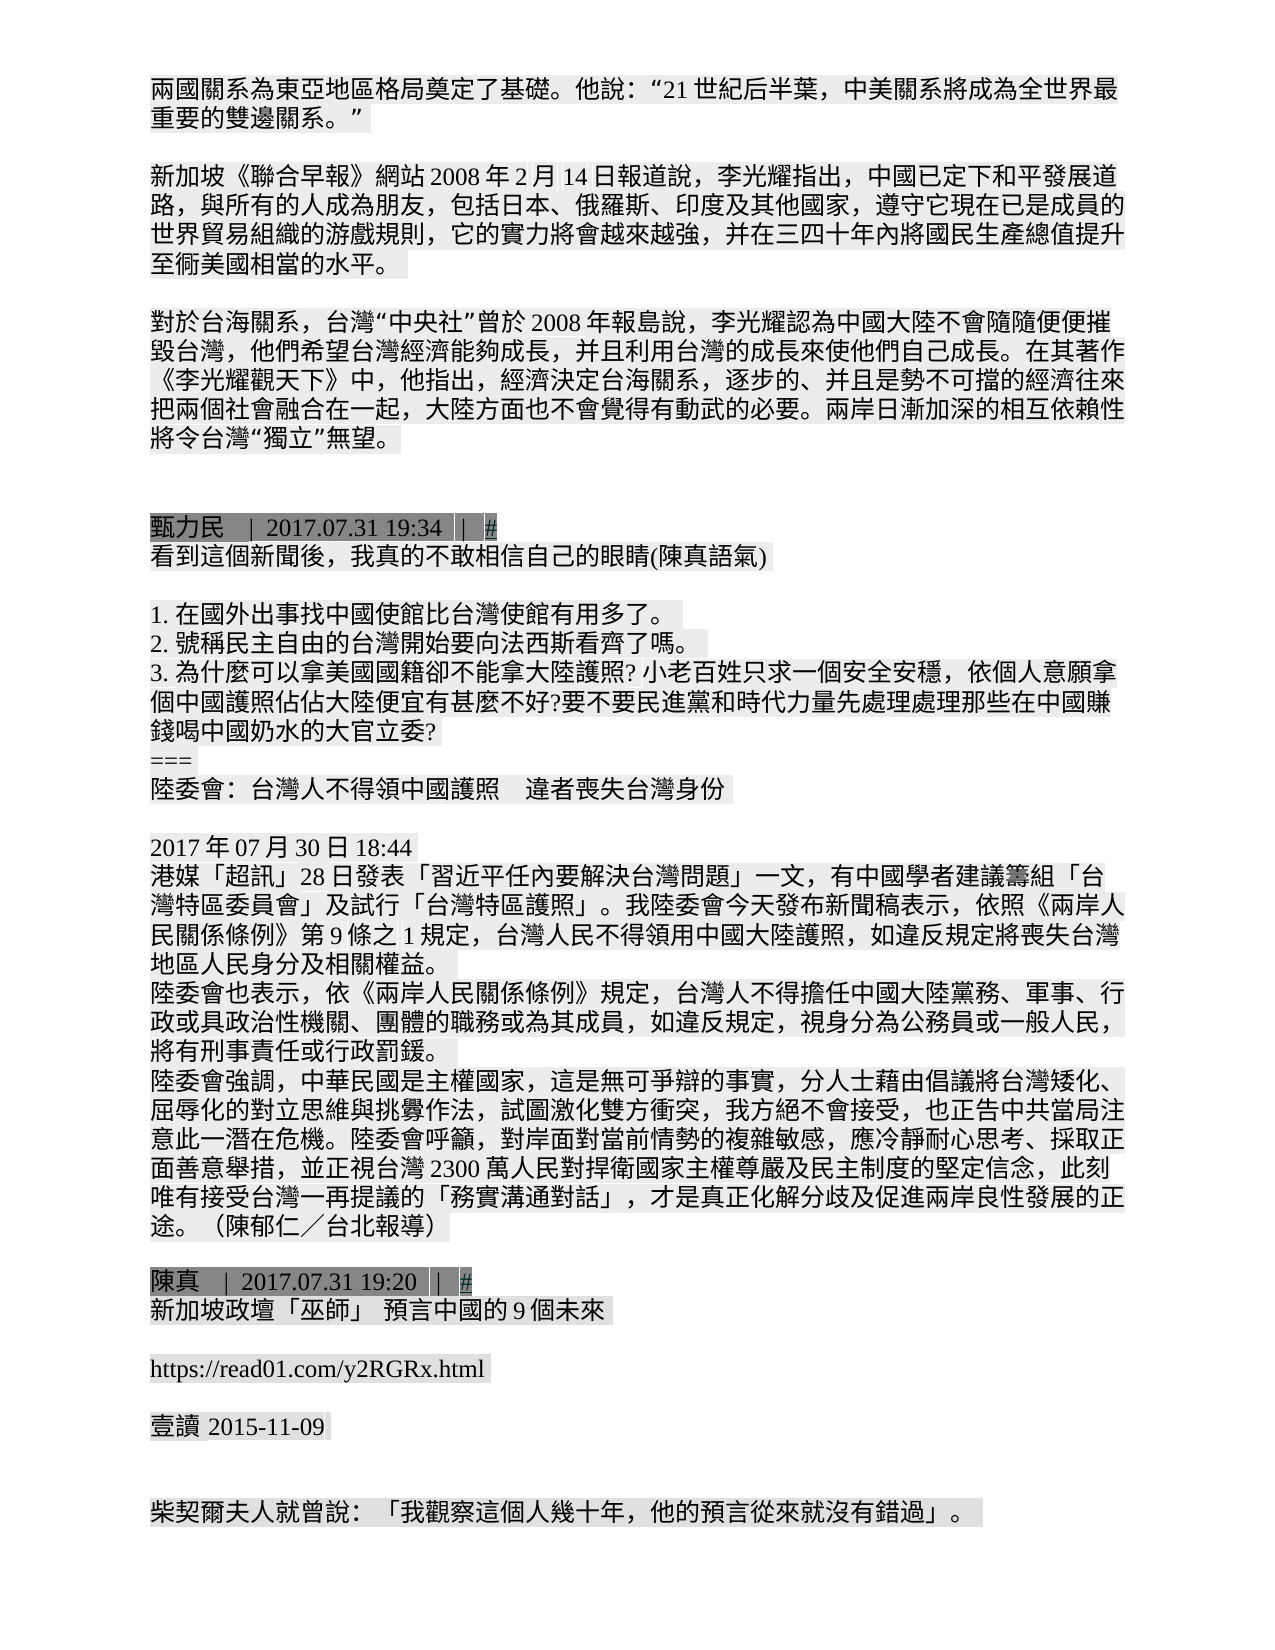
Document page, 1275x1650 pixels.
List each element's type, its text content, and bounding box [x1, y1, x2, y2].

text 新加坡政壇「巫師」 預言中國的9個未來 https://read01.com/y2RGRx.html 壹讀 2015-11-09 柴契爾夫人就曾說：「我觀察這個人幾十年，他的預言從來就沒有錯過」。 作為領導新加坡52年的「國父」，李光耀被一些人稱為「政壇巫師」，以讚譽其獨到的政治眼光。柴契爾夫人就曾說：「我觀察這個人幾十年，他的預言從來就沒有錯過」。 而對於中國的發展，李光耀曾經數次做出「預言」。其中的一些已被驗證，另外一些則靜待時光。 預言1：「中國在西太平洋的對抗終將占上風」 李光耀曾稱中美兩國爭奪亞太地區主導權的競爭已經開始。中國將把美國趕出12海里的領海乃至200海里的專屬經濟區。屆時，中國將成為區域大國，必要時也會展現力量。(中略) 美國不會放棄在亞洲的霸權，中國要實現主導亞洲，對抗的最終結局是戰爭。 國防大學教授戴旭認為，當今世界，科技最強的就是美國，其中尤以其軍事科技最為發達，美國向外出口的大頭都是軍事裝備，技術，系統，還有無數的軟體配套，美國的真正發家歷史是第一次世界大戰和第二次世界大戰，戰爭讓美國賣軍火發了大財。 只要世界亂，美國的軍火出口將開足馬力，創造極強大的經濟活力！世界各地的資本源源不斷的流入美國。 中國的政策一直都是想和平方式解決與南海各國的領海爭端，都由於美、日、印黑手的插入，和平方式解決與南海各國的領海爭端的可能性正在逐漸降低，軍事攤牌的可能性幾乎不可避免，越南、菲律賓都在積極備戰。 戴旭指出，美、日的優勢就是海洋霸權，中國的能源目前只能從海上運輸，這是中國的命脈之一，海洋出口被美國堵住那是滅頂之災。 「越南、菲律賓兩國判斷，南海對中國如果發生戰爭，美、日必會摻和進來，這也是越、菲兩國不懼怕中國動武的底氣所在，從目前美國的軍事布局來看，美、日軍事干涉幾成定局。」 從當前國際局勢上看，中國周邊爆發軍事衝突甚至局部戰爭的風險正在快速增加，東海、南海未來數年內發生局部衝突甚至局部戰爭的可能越來越高。(中略) 預言2：「中美並不是美蘇的零和遊戲關係」 很多人認為，美國重返亞洲，是要防堵中國。可是李光耀認為，中國不是蘇聯，因為中國過去苦了這麼多個世紀，志在國家的利益，而不是改變世界。 俄羅斯科學院遠東研究所高級研究員、中國問題專家雅科夫•別爾格爾此前也認為，2015年完全可以被認為是「中國世紀」的開端，世界領袖角色逐漸轉移給中國的時代已經開始。在與美國的角逐中，中國的優勢將逐漸拉大。 「修昔底德陷阱」根據歷史經驗認為，新興大國必然會挑戰現有大國霸權，最終導致戰爭。像中國這樣的國家則蘊含著更多戰爭可能性。 「我覺得，西方的理論解釋不了中國。」11月1日，參加第二屆「讀懂中國」國際會議的新加坡國立大學東亞研究所所長鄭永年說，「西方的社會科學理論是建立在西方實踐之上，而不是建立在中國實踐之上的。」 「假如西方是橘子，中國是蘋果，你用解釋橘子的理論來解釋蘋果，我覺得還是有差異的。」他形象地比喻說。 截至今年，中國已經發布9部國防白皮書。貫穿這9部國防白皮書的一條紅線就是，中國堅定不移地奉行防禦性國防政策，永遠不搞擴張和不稱霸，中國會走出一條與歷史上大國崛起不同的和平發展道路。 中國國防白皮書擬制工作專家組組長陳舟認為，「西方戰略傳統比較強調對抗，信奉社會達爾文主義、「弱肉強食」的叢林法則。中國的戰略文化傳統崇尚「以和為貴」、「親仁善鄰」，慎戰、止戰的精神已經深深融入中國人的血脈。 陳舟對比說，「你看新中國成立以後的軍事鬥爭，目的都不是爭霸和擴張，而是為了保衛國家領土主權完整。」 軍史顯示，志願軍參加抗美援朝戰爭是因為美軍已經打到鴨綠江邊，戰爭結束後，志願軍於1958年年底全部撤出朝鮮。中印邊境自衛反擊戰也是由於印軍多次製造邊界流血事件，中國不得不出兵。作戰勝利後，部隊退回到原來雙方實際控制線並後撤20公里，還主動交還俘虜和繳獲的武器裝備。 更為重要的是中國的防禦性核戰略非常透明——「中國始終奉行不首先使用核武器的政策，堅持自衛防禦的核戰略，無條件絕不對無核武器國家和無核武器區使用或威脅使用核武器。」 哈佛大學的學者研究表明，在歷史上16次挑戰國與霸權國的交鋒中，12次發生了戰爭，4次實現和平權力轉移。 「畢竟有4次沒打。」鄭永年說，「如果中國還是像美國那樣的思維邏輯，那就要打，但好的是，中國有自己的世界秩序觀，所以不會打。從哲學上講就是這麼簡單。」 「中國世紀」和「美國世紀」的本質區別是：「中國世紀」中的領袖不追求霸權主義，只希望成為平等夥伴中的「領頭羊」。 所謂零和遊戲，也就是非合作博弈，意思是說雙方合作的結果就是歸於零，一方的收益意味著另一方的損失，因此雙方沒有必要合作。對中美來說，這種說法顯然是不對的。 中國國內也有人認為美國正加快實施遏制中國的戰略，中美之間的猜忌有可能使兩國面臨落入修昔底德陷阱的風險。 美國知名投資家喬治.索羅斯曾在一篇文章中警告說，「如果美國政府將中美關係視為零和博弈，不僅得不到什麼好處，反而會失去很多。」他呼籲建立一個與中國戰略互利的夥伴關係。 儘管中美間仍存在分歧，但建立信任是世界發展的潮流，誰都不想倒退到冷戰時代，中美兩國關係的大局仍然沒變：共同利益大於分歧，合作面大於競爭點。 隨著兩國雙邊貿易總額達到5500億美元，中美兩國經濟關係的相互依存度也越來越高，兩國人民之間的交流日益頻繁，每天有超過1萬名中國人和美國人跨越太平洋抵達彼岸。中美兩國因為日益趨同的利益不可能玩零和遊戲。 預言3：日本正在慢慢「走向平庸」 日本經濟在戰後經歷了20年的高速增長：在1960-1970年經濟起飛階段年均增速超過10%；在1970-1980年代經濟增速高達7%；即便在1980年代，其4%的年均增速在已開發國家中表現也非常突出。 1990年代初資產泡沫破滅後，日本經濟曾陷入失落的20年。日經225指數在1989年12月寫下38916的歷史高點，然後開始長期熊市，到2003年4月，創下7831點的低點，跌幅達80%。 在此期間，日本損失的不只是股市市值，整體經濟環境變差，利率下滑、失業率上升，國內生產總值下降及停滯，人口步入高齡化。日本當時所展現的，是1930年代之後就少見的大蕭條。 而且，這種現象至今也未見改善。如今日本利率仍趨近零、銀行表現疲軟、高齡人口的現象依然存在。 中國進出口銀行原董事長兼行長李若谷認為，日本的老齡少子化，老齡社會，購買力不足，創新不足，過去日本的創新是很多的，現在沒有動力，日本的經濟前景是不容樂觀的。 安倍於2012年12月當選首相之後，誓言一改頹勢，射出「三支箭」要改善經濟。第一箭是寬鬆貨幣、無限制印鈔，第二箭是稅收減免及政府在基礎建設的更多支出，第三箭則是要從過度管制及保護的日本經濟上進行結構改革。 第一箭短期成效顯著，日元兌美元匯率在2012年12月時，在751日元兌1美元水準，到2014年中期，迅速跌至1001日元兌1美元附近，接著在12月又暴跌至接近1201日元兌1美元，之後就在該水平附近徘徊。這一做法已經讓日本出口得到幫助，至少短期收效。 第二箭卻完全射偏。日本沒有設法減稅來刺激經濟，反而提高消費稅，重重打擊經濟。造成日本經濟在去年第2季下挫1.9%，到第3季仍萎縮0.6%，是日本2年來第2次經濟衰退。第4季GDP終於見到正值，但也只有0.4%成長。 第三箭結構改革則完全射不出來。移民、女性的勞動力得不到妥善運用，銀行的壞帳也不見好轉。這對日本長期解決不景氣，卻是至關重要的大事。 經濟學家及暢銷書《貨幣戰爭》作者JimRickards認為，安倍經濟「三支箭」未見成效，若不進一步改革，日本恐怕還要見到第3個「失落十年」。 李光耀早在1996年就預測中國經濟將超越日本，而中國並沒有讓他等到2030年。 根據國際貨幣基金組織（IMF）2015年4月發布的全球189個國家的國內生產總值（GDP）排名來看，全球2014年GDP為77.3萬億美元（下同，108.2萬億新元），美國為17.4萬億，是老大，中國為10.3萬億，日本為4.6萬億，德國為3.8萬億，英國為2.9萬億，而歐盟全部總和為18.5萬億。換句話說，排名的前五位中，中國是老二，已達到老大美國的近六成，比老三的日本大了超過一倍。 事實上，曾被稱為「經濟恐龍」的日本受長期經濟停滯影響，從5年前開始全面被中國趕超。中國在GDP上趕超日本即是一個信號彈，據2010年統計，中國GDP達到58790萬億美元，而日本為54740萬億美元。 預言4：「戰後出生日本人若掌權，日本或自行發展軍力」 「在日本戰後出生的一代人於15至20年後掌權時,日本中斷與美國盟約而自行發展軍力的可能性不能被排除。」時至今日，似乎李光耀的預言正在應驗中。安倍推動集體自衛權是日本脫離和平憲法的第一步，日本右翼政客們也希望擺脫美國的束縛。 預言5：「阿穆爾河灣地區將重新住滿中國人」 俄羅斯並沒有有效的讓烏拉爾以東地區的經濟和人口增長，在遠東閒置了大量的土地。李光耀曾認為俄如果不在遠東地區採取措施，該地區將成為中國的「原材料附庸」。(中略) 預言6：「印度會成為軍事大國，但經濟不會繁榮」 2005年，李光耀曾認為印度在未來將超越中國，但是4年後他明確對記者說：「我收回之前對對印度的樂觀判斷。」他批評印度「尚空談，少實幹」。基礎建設落後，語言不統一及種姓制度也都制約了印度的能量。 世界第二大軍事裝備進口國印度正認真考慮成為全球性防務產品出口國。 去年，印度進口了價值3690億盧比（約合55.7億美元）的武器、彈藥和相關產品。同時，印度也邁出使防務出口計劃與《瓦瑟納爾協定》相一致的第一步。 8月17日，印度國防部公布一份包括16類防務出口裝備的清單，其中包括裝甲車、彈藥、步槍、小型武器、軍事訓練裝備、電子戰裝置、軟體、炸彈和魚雷。 目前，印度的防務出口額尚不足其進口軍事裝備價值的2%。儘管還是武器進口大國，印度卻迫切希望推動本國的防務出口。2014年9月，納倫德拉•莫迪成為印度總理數月後，推出一項新的防務出口戰略，這與「印度製造」計劃相對應，意在激發印度的防務製造業發展。 據簡氏研究公司稱，2015年印度防務出口額為67億盧比（約合1億美元），與該國龐大的防務進口形成鮮明對比。去年，印度防務出口產品包括航空電子設備和直升機，目的地包括阿富汗、厄瓜多、阿曼、新加坡和納米比亞。 但經濟增長失去部分動能。數據顯示，印度經濟於本財政年度第三季度(10-12月)初，就顯現開局疲軟的頹勢，印度製造業採購經理人指數(PMI)在10月份降到了22個月以來的新低，這使得這個「金磚四國」中原本經濟增長勢頭最好的發展中經濟體也面臨著重重阻力 星展銀行的一位經濟學家拉奧(RadhikaRao)說，數據顯示印度經濟增長已在一定程度上失去加速動能，此後，如果製造業採購經理人指數進一步下滑到50這一枯榮線之下，那麼該國經濟就有進一步下行的風險。 有投資者指出，印度經濟的各部分數據加起來，並不完全與總量相匹配。 另外，很多分析人士看好印度，不是因為印度或者印度政府多麼神奇，恰恰是因為印度的落後狀況決定了其未來追趕的不可避免性。 無論基礎設施還是製造業，印度作為後來者，都可以從領先者直接「拷貝」學習，只要政治經濟不出現重大動盪，這一學習過程並不需要費太多的力氣，然而，這恰恰也成為印度經濟在快速發展上的瓶頸。 印度的基礎設施仍是一個巨大的制約因素。印度多數邦的電力供應短缺，港口阻塞，鐵路運力不足，公路狀況更糟。 很多基礎設施企業瀕臨倒閉，因為印度國家公路局等政府所有的實體機構不繳付帳款，又打了多年的官司，因此，它們的債權人企業無法償還銀行貸款，銀行更不願放貸。 作為經濟增長的代價，全世界20個污染最嚴重的城市中有13個都在印度。世界衛生組織的數據顯示，印度首都新德里已位列全世界污染最嚴重的城市。 與此同時，印度政府正致力於打造「印度製造」戰略，但與中國不同的是，印度在大力發展製造業之前就已經面臨嚴重的空氣污染問題。 如何在大力發展製造業的同時，又解決日益嚴重的環境問題，成為印度人面臨的挑戰。 印度政府長期不願加強關於碳排放的立法管制，有分析稱，2020年到2040年之間，二氧化碳的排放還會在現有基礎上增加60%。 印度政府在2015年發展規劃中，有一個目標特別突出：加倍努力把印度打造成一個可以媲美中國的世界製造中心。對印度的未來而言，很少有哪個目標比這個更重要。當然他們也清楚，很少有哪個目標比這個更難實現。 因為從印度製造業的脆弱從數據上可以看，製造業僅占印度國內生產總值GDP的15%，尚不及中國的一半。 而印度的人居收入按照市場匯率計算目前約為中國的約22%，這說明印度經濟與中國的距離依舊比較遙遠。 換言之，未來幾十年印度保持8%的追趕速度，或許也不是天方夜譚，而是很符合情理。但要趕超中國的經濟規模，印度還有很長的路要走——或許20年以上，或許50年以上，更或許100年以上。 預言7：習近平「應該屬於曼德拉級別的人物」 習近平生於1953年，李光耀生於1923年，習比李小了30歲。中國960萬平方公里，新加坡面積還沒中國一個普通的縣大。 年齡有差距，所領導國家大小有別，這些卻絲毫不阻礙他們之間的相互欣賞——這是兩個世界級政治家之間的互相欣賞。 3月23日，新加坡前總理李光耀辭世。習近平在唁電中，對李光耀如此評價：「李光耀先生是新加坡共和國的締造者，也是廣受國際社會尊重的戰略家和政治家。李光耀先生是中國人民的老朋友，是中新關係的奠基人、開拓者、推動者。李光耀先生同中國老一輩領導人共同確立了中新關係發展方向，為增進兩國人民友誼、開拓兩國合作作出了重要貢獻。李光耀先生的逝世，是新加坡人民的損失，也是國際社會的損失。」 這4句評價，第一句強調李的國內貢獻（締造了新加坡）以及世界貢獻（國際社會尊重的戰略家和政治家）；第二句強調李在中新關係方面的貢獻；第三句話，強調李與中國老一輩革命家的共同貢獻；第四句話強調李的辭世，是國際社會的損失。 戰略家、政治局、老朋友、奠基人、開拓者、推動者，這些詞用在李光耀身上，極為切帖，也凸顯了李光耀在習近平心中的分量。 同樣，在李光耀看來，習近平品質寶貴、能力卓著。 2007年11月訪華時同習近平的首度會面,給李光耀留下了深刻的印象。「習近平的大氣讓我印象深刻。他視野廣闊，看待問題深刻透徹，但又絲毫不炫耀才識。他給人的感覺很莊重。這是我對他的第一印象。我進一步想到他曾經受的磨難與考驗，1969年到陝西插隊，一步步往上奮鬥，從未有過牢騷或怨言。我想，他應該屬於納爾遜•曼德拉級別的人物。」 習近平十八大履新中共中央總書記後，在「中國正處於關鍵時期，習近平將會集中精力處理這些問題」的背景下，李光耀又說，「不過我相信，他能處變不驚、妥善應對。習近平很有影響力，我相信他能領導好中國共產黨，他的軍隊背景又使他在軍中同樣很有威信。」 檢索《人民日報》可以發現，2007年十七大以來，習近平與李光耀至少有過4次見面。 一次是，2007年11月16日，北京，「中共中央政治局常委、書記處書記習近平在人民大會堂會見了來訪的新加坡內閣資政李光耀」。通稿中更多談及中新兩國友誼。而正是這次見面，讓李光耀對習近平有了高度評價。 一次是2008年8月7日，北京奧運開幕前夕，時任國家副主席習近平會見出席開幕式的一些外國政要，其中便包括李光耀。當時的新聞通稿顯示，習與李交流的文字篇幅，要比習與其他領導人的交流略長一些。 一次是2010年11月14日，正在新加坡訪問的國家副主席習近平會見了新加坡內閣資政李光耀。會見後，習近平與李光耀共同出席了在新加坡河畔舉行的鄧小平紀念碑揭幕儀式。紀念碑是為紀念中新建交２０周年、由中新雙方共同合作完成的，體現了兩國人民對鄧小平的深切緬懷之情。 一次是2011年5月23日，習近平在人民大會堂會見來訪的新加坡前總理李光耀。習近平祝賀新加坡人民行動黨再次贏得大選並蟬聯執政，高度讚賞李光耀作為中新關係奠基人和中國人民的老朋友多年來為促進中新關係發展作出的重要貢獻。習近平積極評價中新關係良好的發展勢頭。李光耀則高度評價中國發展成就，並表示相信中國的未來一定會更加輝煌。 5個年頭，習近平與一名國際前政要4次見面。這種頻度，不可謂不高。 預言8：中國未來「很難預測」 習近平未來將採取什麼政策，李光耀罕見表示「很難預測」。就國內的挑戰而言，中國正處於關鍵時期，習近平將會集中精力處理這些問題。這在很大程度上也取決於會有怎樣的外部突發事件擺在他的面前。一旦發生嚴重的不測，計劃必定要受影響。 正如商業見地網引述民生證券研究院宏觀研究員觀點指出，對搞宏觀研究的人來說，世界上只有一件事比預測中國經濟更難，那就是預測中國的政策。 昨天還在說定向調控，今天就有可能降准降息。今天還在大膽匯改一次暴貶，明天就可能突然入場大舉干預。風向變化之快常常讓人措手不及，市場的心也因此變得越來越敏感。 一個典型的例子是：當經濟持續下行的時候，一有風吹草動就開始臆測大規模刺激，7萬億、QE之類的荒唐傳聞屢見不鮮。 歸根到底，我們對中國的決策體系缺少一個完整的認識框架，從邏輯的一開始就陷入了誤區。 首先，大規模刺激的關鍵根本不在於GDP是7還是6.5，同樣是7%以下的增速，在2009年可以觸發4萬億，在2015年卻不會。 其次，誰在決策也不是關鍵，在中國的特殊國情下，不管誰掌舵都只有一個思路：實事求是，相機調控。 [150, 1296, 1125, 1556]
text 陳真 | 2017.07.31 19:20 | # [150, 1267, 1125, 1296]
text 甄力民 | 2017.07.31 19:34 | # [150, 513, 1125, 542]
text 多參考一些有智慧有遠見與經驗的人的話是有益的。 陳真2017. 071. 31. ====================== 新加坡前總理李光耀逝世 曾預言中國經濟崛起 2015-03-23 來源：參考消息網 責任編輯：姜濤 核心提示：2009年時李光耀曾預言，中國在世界經濟中再次崛起是21世紀最具影響力的事件，中國的經濟影響力將不斷擴大。 參考消息網3月23日報道 外媒稱，新加坡建國總理李光耀於2015年3月23日3點18分逝世，享年91歲。 李光耀是在上個月5日因感染嚴重肺炎，被送入新加坡中央醫院接受治療。總理公署3月17日發文告說，李光耀的情況因受感染而惡化。3月18日下午1時20分，總理公署再發出簡短文告說，在加護病房接受治療的李光耀仍然病重，病情已進一步惡化。 李光耀1923年9月16日生於新加坡，祖籍中國廣東省大埔縣黨溪鄉。新加坡萊佛士學院畢業。1940至1950年在倫惇經濟學院、劍橋大學和中殿律師學院學習，1950年獲中殿律師學院律師資格。1954年11月參與創建新加坡人民行動黨，并任秘書長－1992年12月。1955年當選為立法議會（1965年12月改稱國會）議員。 1959年6月任新加坡自治政府首屆總理。1965年8月9日，新加坡退出馬來西亞聯邦后成立共和國，李光耀擔任共和國總理至1990年11月27日。1991年9月起任總理公署高級部長。 1994年10月5日當選為新成立的國際儒學聯合會名譽理事長。1997年1月起任內閣資政（總理公署），并於2001年連任。2004年、2008年再次擔任內閣資政。2011年5月18日隱退，被委任為新加坡政府投資公司高級顧問。 李光耀從小受英文教育，又努力學習華語和方言閩南話。尤其喜歡學習及背誦中國人的四字成語。涉獵政治和時事的書籍，不看文藝或小說。 新加坡獨立后，李光耀積極的推動經濟改革與發展，在位期間推動了開發裕廊工業園區、創立公積金制度、成立貪污調查局，并進行教育改革等多項政策，成功使得新加坡在30年內發展成為最富裕繁榮的國家之一。 美國《國際先驅論壇報》曾在2007年8月29日的一篇文章中寫到，李光耀把一個瘴癘肆瘧的島嶼變成具有第一世界城市空中輪廓的現代金融中心，他締造的現代新加坡是一個經濟強國，人均收入居世界前列，有高質量的教育、醫療和公共服務設施，吸引著全球勞動力。 李光耀重視并致力於發展衕中國的友好關系。自1976年以來，他曾多次訪問中國，也在諸多場合給予中國崛起積極的評價。 2009年時李光耀曾預言，中國在世界經濟中再次崛起是21世紀最具影響力的事件，中國的經濟影響力將不斷擴大。李光耀說，中美關系已成為本世紀地緣政治中最重要的話題，兩國關系為東亞地區格局奠定了基礎。他說：“21世紀后半葉，中美關系將成為全世界最重要的雙邊關系。” 新加坡《聯合早報》網站2008年2月14日報道說，李光耀指出，中國已定下和平發展道路，與所有的人成為朋友，包括日本、俄羅斯、印度及其他國家，遵守它現在已是成員的世界貿易組織的游戲規則，它的實力將會越來越強，并在三四十年內將國民生產總值提升至衕美國相當的水平。 對於台海關系，台灣“中央社”曾於2008年報島說，李光耀認為中國大陸不會隨隨便便摧毀台灣，他們希望台灣經濟能夠成長，并且利用台灣的成長來使他們自己成長。在其著作《李光耀觀天下》中，他指出，經濟決定台海關系，逐步的、并且是勢不可擋的經濟往來把兩個社會融合在一起，大陸方面也不會覺得有動武的必要。兩岸日漸加深的相互依賴性將令台灣“獨立”無望。 [150, 75, 1125, 454]
text 看到這個新聞後，我真的不敢相信自己的眼睛(陳真語氣) 1. 在國外出事找中國使館比台灣使館有用多了。 2. 號稱民主自由的台灣開始要向法西斯看齊了嗎。 3. 為什麼可以拿美國國籍卻不能拿大陸護照? 小老百姓只求一個安全安穩，依個人意願拿個中國護照佔佔大陸便宜有甚麼不好?要不要民進黨和時代力量先處理處理那些在中國賺錢喝中國奶水的大官立委? === 陸委會：台灣人不得領中國護照 違者喪失台灣身份 2017年07月30日18:44 港媒「超訊」28日發表「習近平任內要解決台灣問題」一文，有中國學者建議籌組「台灣特區委員會」及試行「台灣特區護照」。我陸委會今天發布新聞稿表示，依照《兩岸人民關係條例》第9條之1規定，台灣人民不得領用中國大陸護照，如違反規定將喪失台灣地區人民身分及相關權益。 陸委會也表示，依《兩岸人民關係條例》規定，台灣人不得擔任中國大陸黨務、軍事、行政或具政治性機關、團體的職務或為其成員，如違反規定，視身分為公務員或一般人民，將有刑事責任或行政罰鍰。 陸委會強調，中華民國是主權國家，這是無可爭辯的事實，分人士藉由倡議將台灣矮化、屈辱化的對立思維與挑釁作法，試圖激化雙方衝突，我方絕不會接受，也正告中共當局注意此一潛在危機。陸委會呼籲，對岸面對當前情勢的複雜敏感，應冷靜耐心思考、採取正面善意舉措，並正視台灣2300萬人民對捍衛國家主權尊嚴及民主制度的堅定信念，此刻唯有接受台灣一再提議的「務實溝通對話」，才是真正化解分歧及促進兩岸良性發展的正途。（陳郁仁／台北報導） [150, 542, 1125, 1242]
